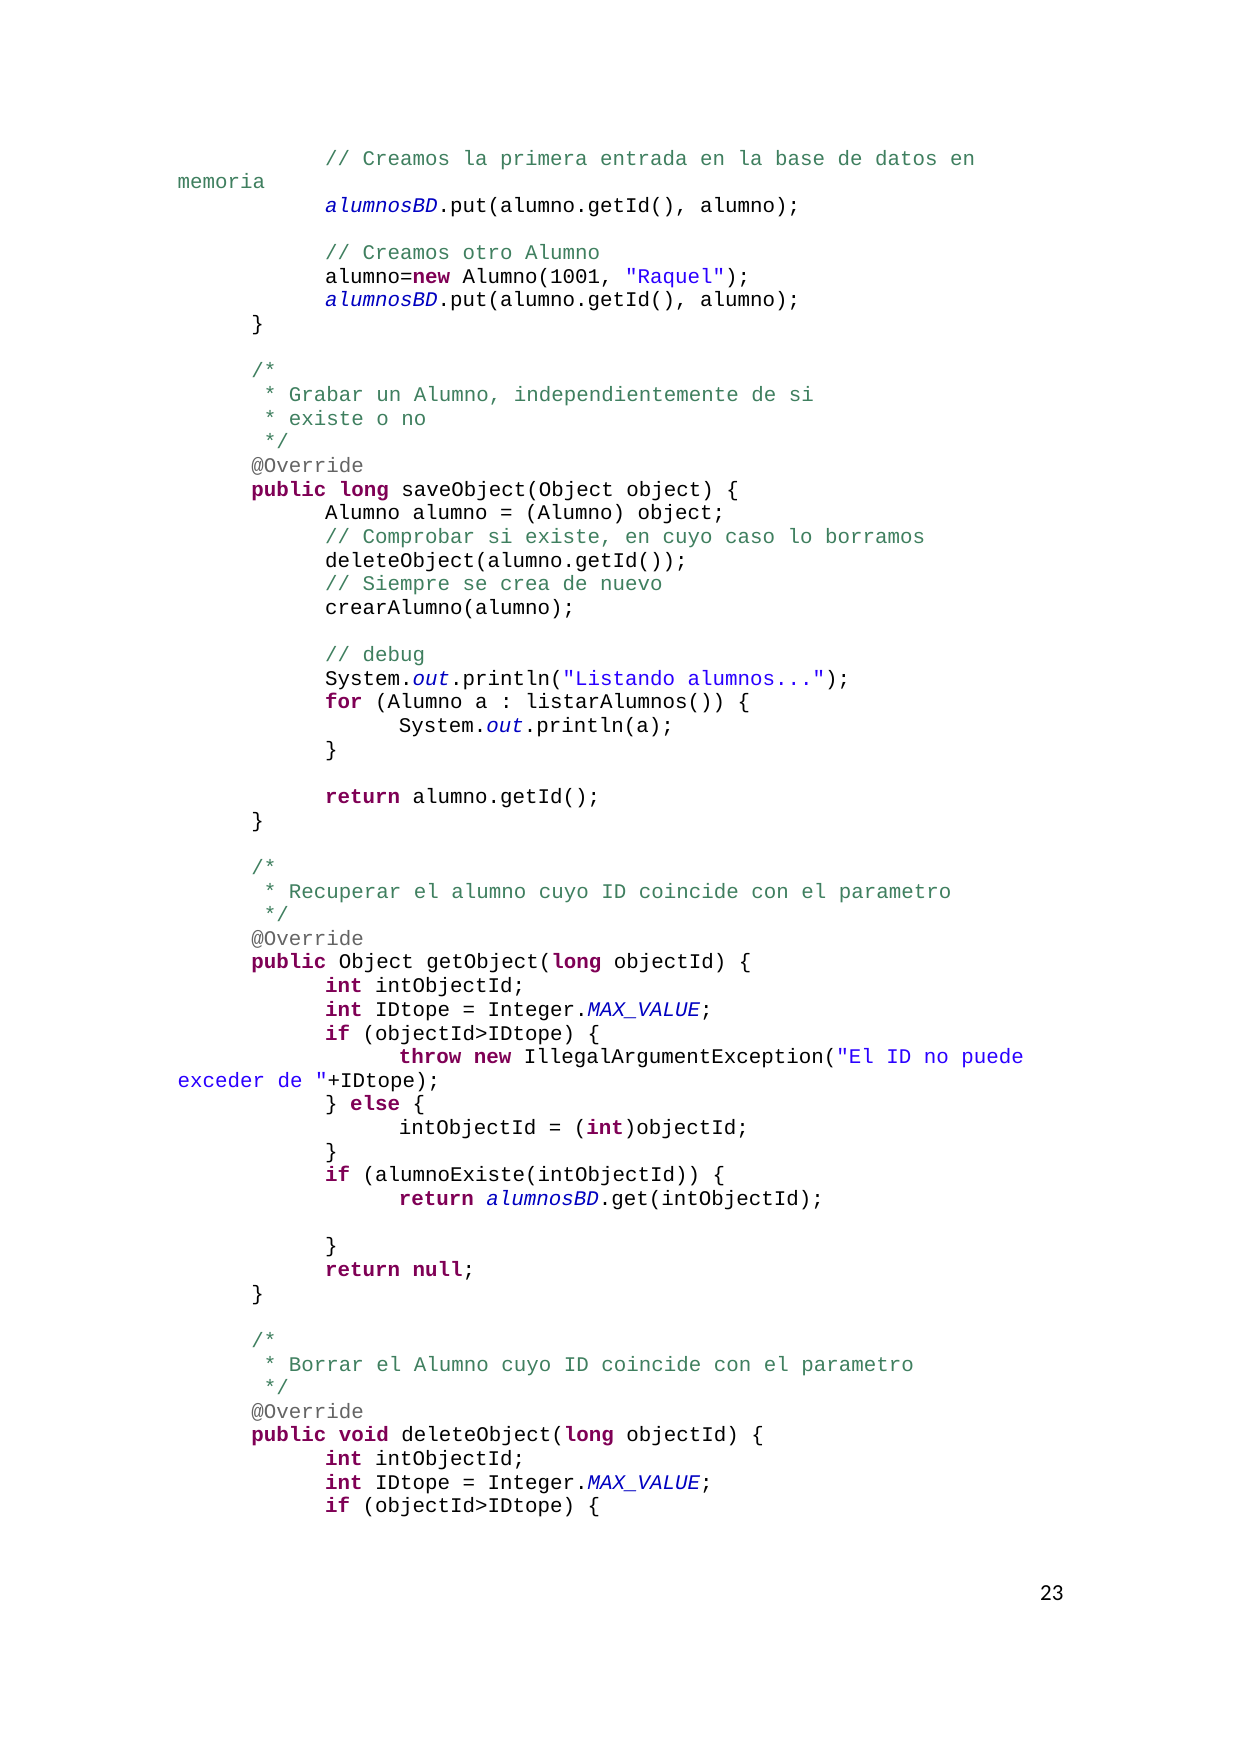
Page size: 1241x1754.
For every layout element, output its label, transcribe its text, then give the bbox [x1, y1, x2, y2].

text /* [177, 1330, 1063, 1353]
text } [177, 313, 1063, 337]
text public long saveObject(Object object) { [177, 479, 1063, 502]
text alumnosBD.put(alumno.getId(), alumno); [177, 195, 1063, 218]
text alumnosBD.put(alumno.getId(), alumno); [177, 289, 1063, 313]
text } [177, 810, 1063, 833]
text throw new IllegalArgumentException("El ID no puede exceder de "+IDtope); [177, 1046, 1063, 1093]
text if (alumnoExiste(intObjectId)) { [177, 1164, 1063, 1188]
text // debug [177, 644, 1063, 668]
text // Siempre se crea de nuevo [177, 573, 1063, 597]
text * Grabar un Alumno, independientemente de si [177, 384, 1063, 408]
text deleteObject(alumno.getId()); [177, 549, 1063, 573]
text if (objectId>IDtope) { [177, 1022, 1063, 1046]
text int IDtope = Integer.MAX_VALUE; [177, 999, 1063, 1022]
text } else { [177, 1093, 1063, 1117]
text */ [177, 904, 1063, 928]
text /* [177, 857, 1063, 881]
text // Creamos otro Alumno [177, 242, 1063, 266]
text */ [177, 431, 1063, 455]
text crearAlumno(alumno); [177, 597, 1063, 621]
text alumno=new Alumno(1001, "Raquel"); [177, 266, 1063, 289]
text * Recuperar el alumno cuyo ID coincide con el parametro [177, 881, 1063, 904]
text return alumnosBD.get(intObjectId); [177, 1188, 1063, 1235]
text int intObjectId; [177, 1448, 1063, 1472]
text public void deleteObject(long objectId) { [177, 1424, 1063, 1448]
text } [177, 739, 1063, 762]
text for (Alumno a : listarAlumnos()) { [177, 691, 1063, 715]
text return null; [177, 1259, 1063, 1283]
text } [177, 1283, 1063, 1306]
text System.out.println("Listando alumnos..."); [177, 668, 1063, 691]
text if (objectId>IDtope) { [177, 1495, 1063, 1519]
text * existe o no [177, 408, 1063, 431]
text int IDtope = Integer.MAX_VALUE; [177, 1472, 1063, 1495]
text int intObjectId; [177, 975, 1063, 999]
text intObjectId = (int)objectId; [177, 1117, 1063, 1141]
text Alumno alumno = (Alumno) object; [177, 502, 1063, 526]
text @Override [177, 1401, 1063, 1424]
text return alumno.getId(); [177, 786, 1063, 810]
text System.out.println(a); [177, 715, 1063, 739]
text @Override [177, 928, 1063, 952]
text @Override [177, 455, 1063, 479]
text // Creamos la primera entrada en la base de datos en memoria [177, 148, 1063, 195]
text /* [177, 360, 1063, 384]
text public Object getObject(long objectId) { [177, 952, 1063, 975]
text // Comprobar si existe, en cuyo caso lo borramos [177, 526, 1063, 549]
text * Borrar el Alumno cuyo ID coincide con el parametro [177, 1353, 1063, 1377]
text } [177, 1141, 1063, 1164]
text } [177, 1235, 1063, 1259]
text */ [177, 1377, 1063, 1401]
